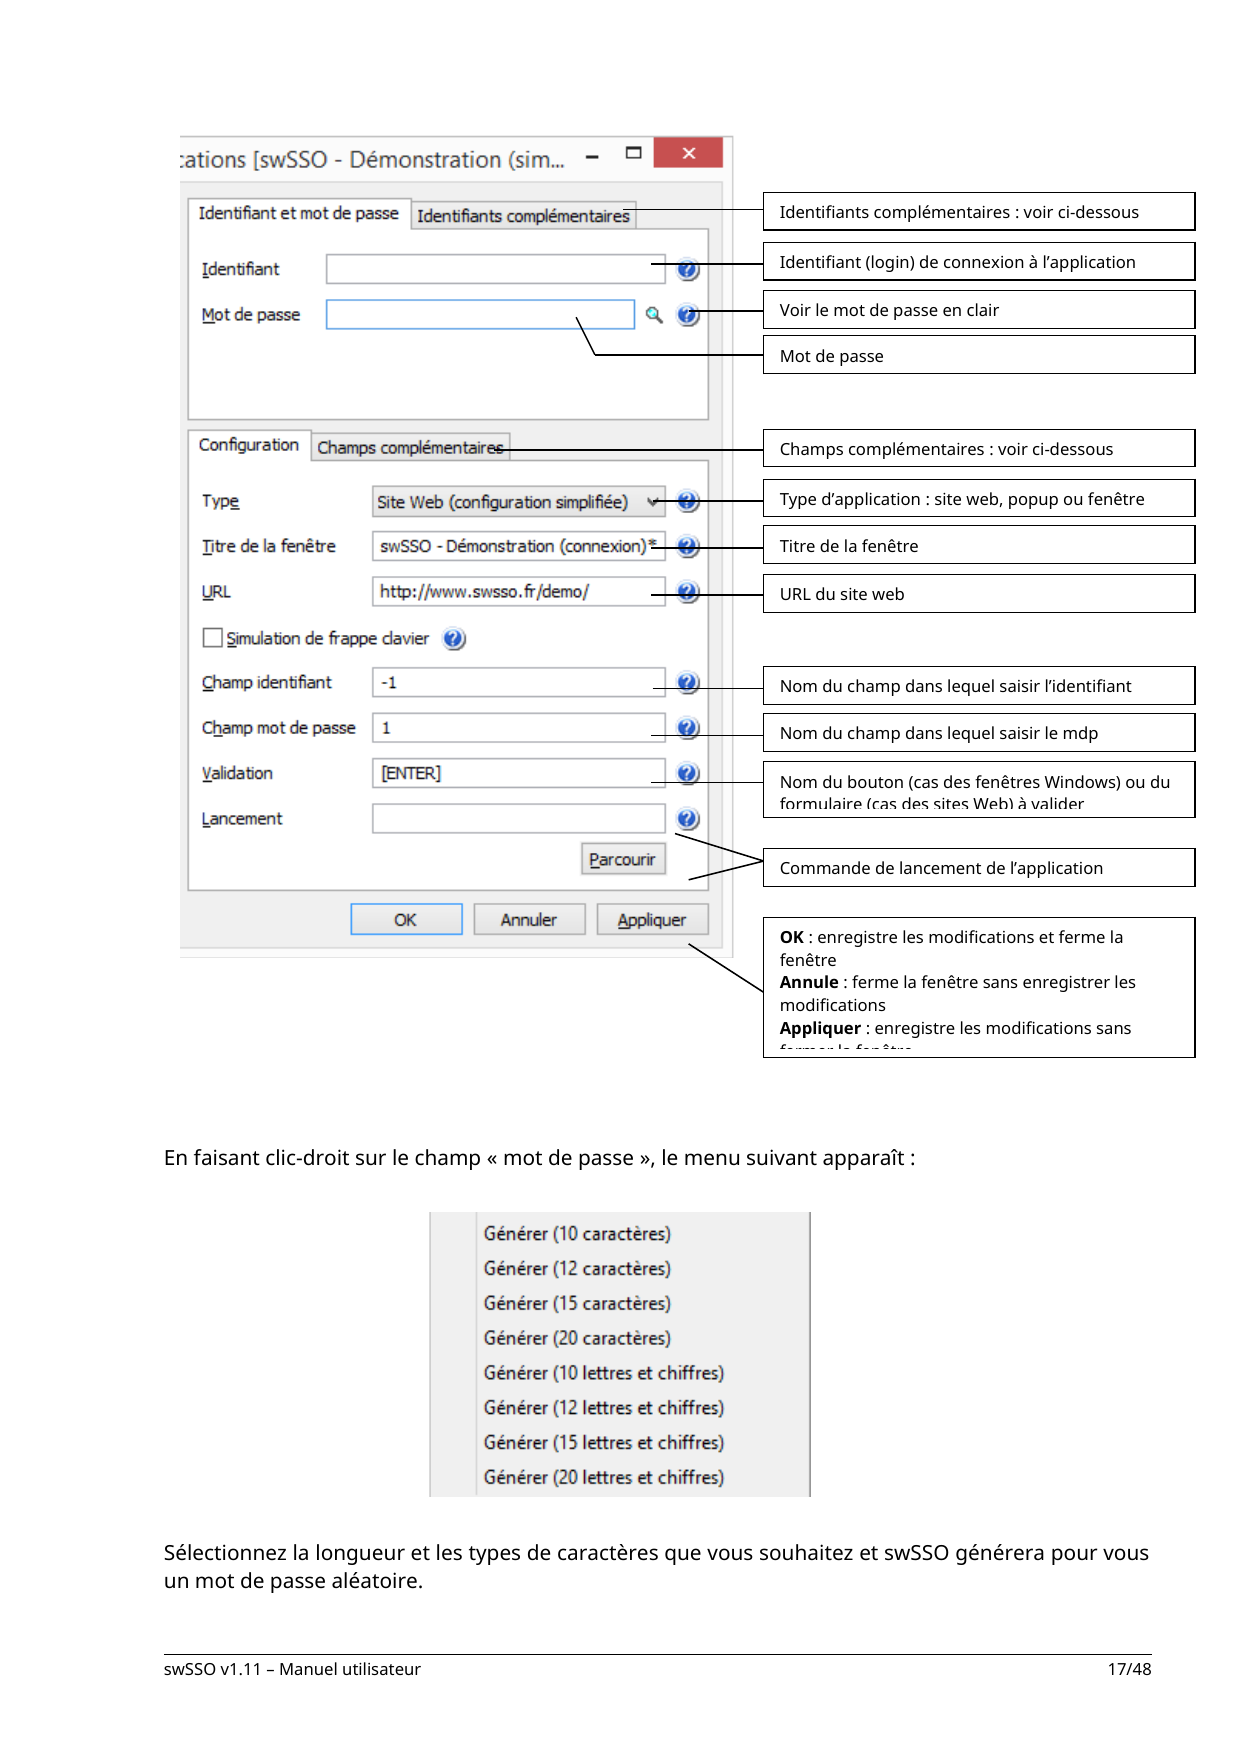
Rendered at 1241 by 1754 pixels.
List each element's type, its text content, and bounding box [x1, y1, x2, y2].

text Nom du bouton (cas des fenêtres Windows) ou du formulaire (cas des sites Web) à valider [779, 770, 1179, 809]
text Titre de la fenêtre [779, 534, 1179, 555]
text Nom du champ dans lequel saisir le mdp [779, 722, 1179, 743]
text Mot de passe [779, 344, 1179, 365]
text OK : enregistre les modifications et ferme la fenêtre [779, 926, 1179, 971]
text Appliquer : enregistre les modifications sans fermer la fenêtre [779, 1016, 1179, 1049]
text En faisant clic-droit sur le champ « mot de passe », le menu suivant apparaît : [164, 1143, 1152, 1171]
text Champs complémentaires : voir ci-dessous [779, 437, 1179, 458]
text Identifiants complémentaires : voir ci-dessous [779, 201, 1179, 221]
text Annule : ferme la fenêtre sans enregistrer les modifications [779, 971, 1179, 1016]
text URL du site web [779, 583, 1179, 604]
text Sélectionnez la longueur et les types de caractères que vous souhaitez et swSSO générera pour vous un mot de passe aléatoire. [164, 1538, 1152, 1594]
text Voir le mot de passe en clair [779, 299, 1179, 320]
text Type d’application : site web, popup ou fenêtre [779, 487, 1179, 508]
text Nom du champ dans lequel saisir l’identifiant [779, 675, 1179, 696]
text Commande de lancement de l’application [779, 857, 1179, 878]
text Identifiant (login) de connexion à l’application [779, 251, 1179, 271]
